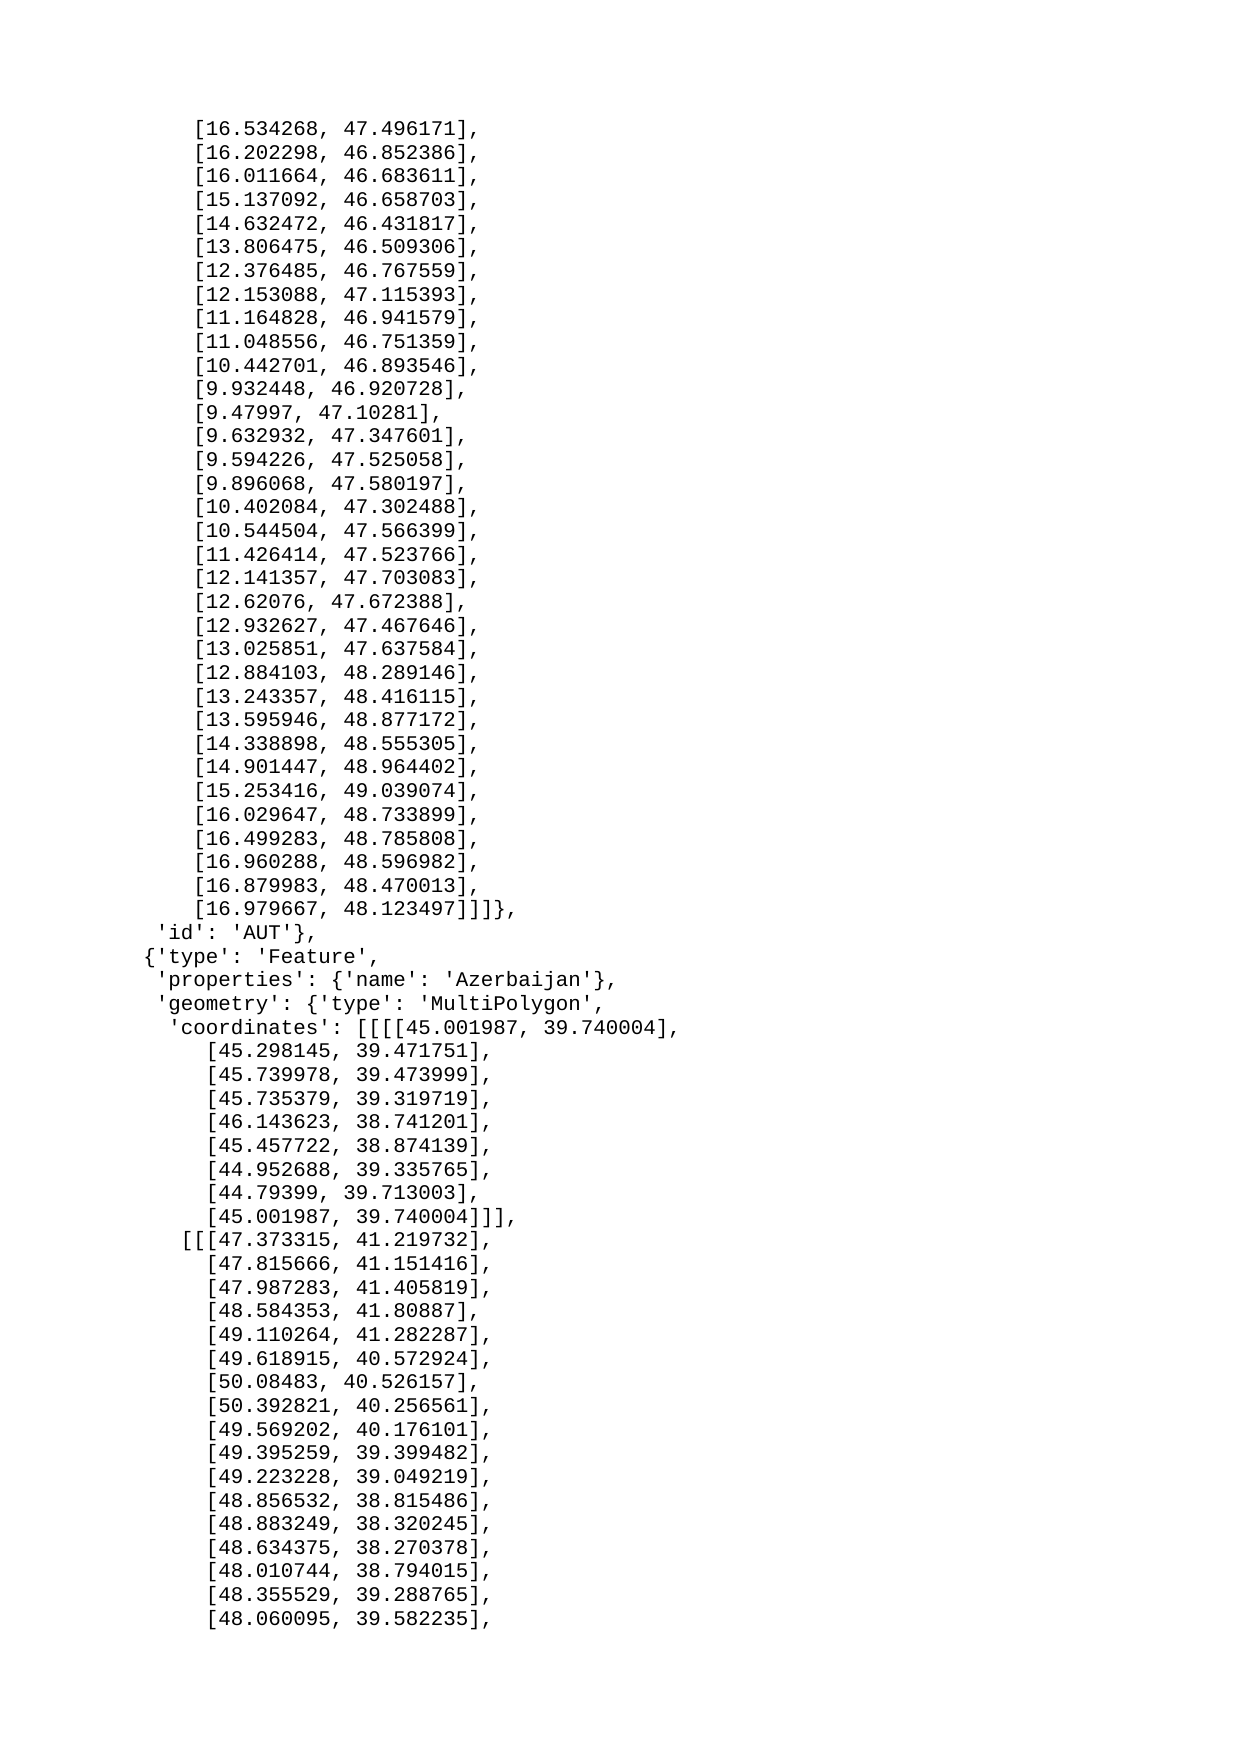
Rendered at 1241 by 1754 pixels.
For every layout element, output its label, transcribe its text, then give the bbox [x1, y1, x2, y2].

text [48.010744, 38.794015], [118, 1561, 1122, 1584]
text [47.987283, 41.405819], [118, 1277, 1122, 1300]
text [16.029647, 48.733899], [118, 804, 1122, 827]
text [16.879983, 48.470013], [118, 875, 1122, 898]
text [9.47997, 47.10281], [118, 402, 1122, 426]
text [16.960288, 48.596982], [118, 851, 1122, 875]
text [50.08483, 40.526157], [118, 1371, 1122, 1395]
text [45.735379, 39.319719], [118, 1088, 1122, 1111]
text [16.202298, 46.852386], [118, 142, 1122, 165]
text [44.952688, 39.335765], [118, 1158, 1122, 1182]
text [49.110264, 41.282287], [118, 1324, 1122, 1348]
text [10.402084, 47.302488], [118, 496, 1122, 520]
text [14.338898, 48.555305], [118, 733, 1122, 757]
text [[[47.373315, 41.219732], [118, 1229, 1122, 1253]
text [12.153088, 47.115393], [118, 284, 1122, 307]
text [13.595946, 48.877172], [118, 709, 1122, 733]
text [13.025851, 47.637584], [118, 638, 1122, 662]
text [9.896068, 47.580197], [118, 473, 1122, 496]
text [11.048556, 46.751359], [118, 331, 1122, 354]
text 'geometry': {'type': 'MultiPolygon', [118, 993, 1122, 1017]
text [14.632472, 46.431817], [118, 213, 1122, 236]
text {'type': 'Feature', [118, 946, 1122, 969]
text [12.141357, 47.703083], [118, 567, 1122, 591]
text [11.426414, 47.523766], [118, 544, 1122, 567]
text [49.569202, 40.176101], [118, 1419, 1122, 1442]
text 'id': 'AUT'}, [118, 922, 1122, 946]
text 'coordinates': [[[[45.001987, 39.740004], [118, 1017, 1122, 1040]
text [48.856532, 38.815486], [118, 1489, 1122, 1513]
text [46.143623, 38.741201], [118, 1111, 1122, 1135]
text [9.632932, 47.347601], [118, 426, 1122, 449]
text [12.62076, 47.672388], [118, 591, 1122, 615]
text [13.806475, 46.509306], [118, 236, 1122, 260]
text [16.499283, 48.785808], [118, 827, 1122, 851]
text [15.253416, 49.039074], [118, 780, 1122, 804]
text [47.815666, 41.151416], [118, 1253, 1122, 1277]
text [16.011664, 46.683611], [118, 165, 1122, 189]
text [48.634375, 38.270378], [118, 1537, 1122, 1561]
text [9.594226, 47.525058], [118, 449, 1122, 473]
text [48.883249, 38.320245], [118, 1513, 1122, 1537]
text [48.060095, 39.582235], [118, 1608, 1122, 1631]
text [50.392821, 40.256561], [118, 1395, 1122, 1419]
text [48.355529, 39.288765], [118, 1584, 1122, 1608]
text [14.901447, 48.964402], [118, 757, 1122, 780]
text [12.376485, 46.767559], [118, 260, 1122, 284]
text [12.932627, 47.467646], [118, 615, 1122, 638]
text [48.584353, 41.80887], [118, 1300, 1122, 1324]
text [45.739978, 39.473999], [118, 1064, 1122, 1088]
text [49.223228, 39.049219], [118, 1466, 1122, 1489]
text [45.457722, 38.874139], [118, 1135, 1122, 1158]
text [12.884103, 48.289146], [118, 662, 1122, 686]
text [45.298145, 39.471751], [118, 1040, 1122, 1064]
text [45.001987, 39.740004]]], [118, 1206, 1122, 1229]
text 'properties': {'name': 'Azerbaijan'}, [118, 969, 1122, 993]
text [49.618915, 40.572924], [118, 1348, 1122, 1371]
text [9.932448, 46.920728], [118, 378, 1122, 402]
text [11.164828, 46.941579], [118, 307, 1122, 331]
text [10.544504, 47.566399], [118, 520, 1122, 544]
text [13.243357, 48.416115], [118, 686, 1122, 709]
text [16.534268, 47.496171], [118, 118, 1122, 142]
text [44.79399, 39.713003], [118, 1182, 1122, 1206]
text [10.442701, 46.893546], [118, 354, 1122, 378]
text [16.979667, 48.123497]]]}, [118, 898, 1122, 922]
text [15.137092, 46.658703], [118, 189, 1122, 213]
text [49.395259, 39.399482], [118, 1442, 1122, 1466]
